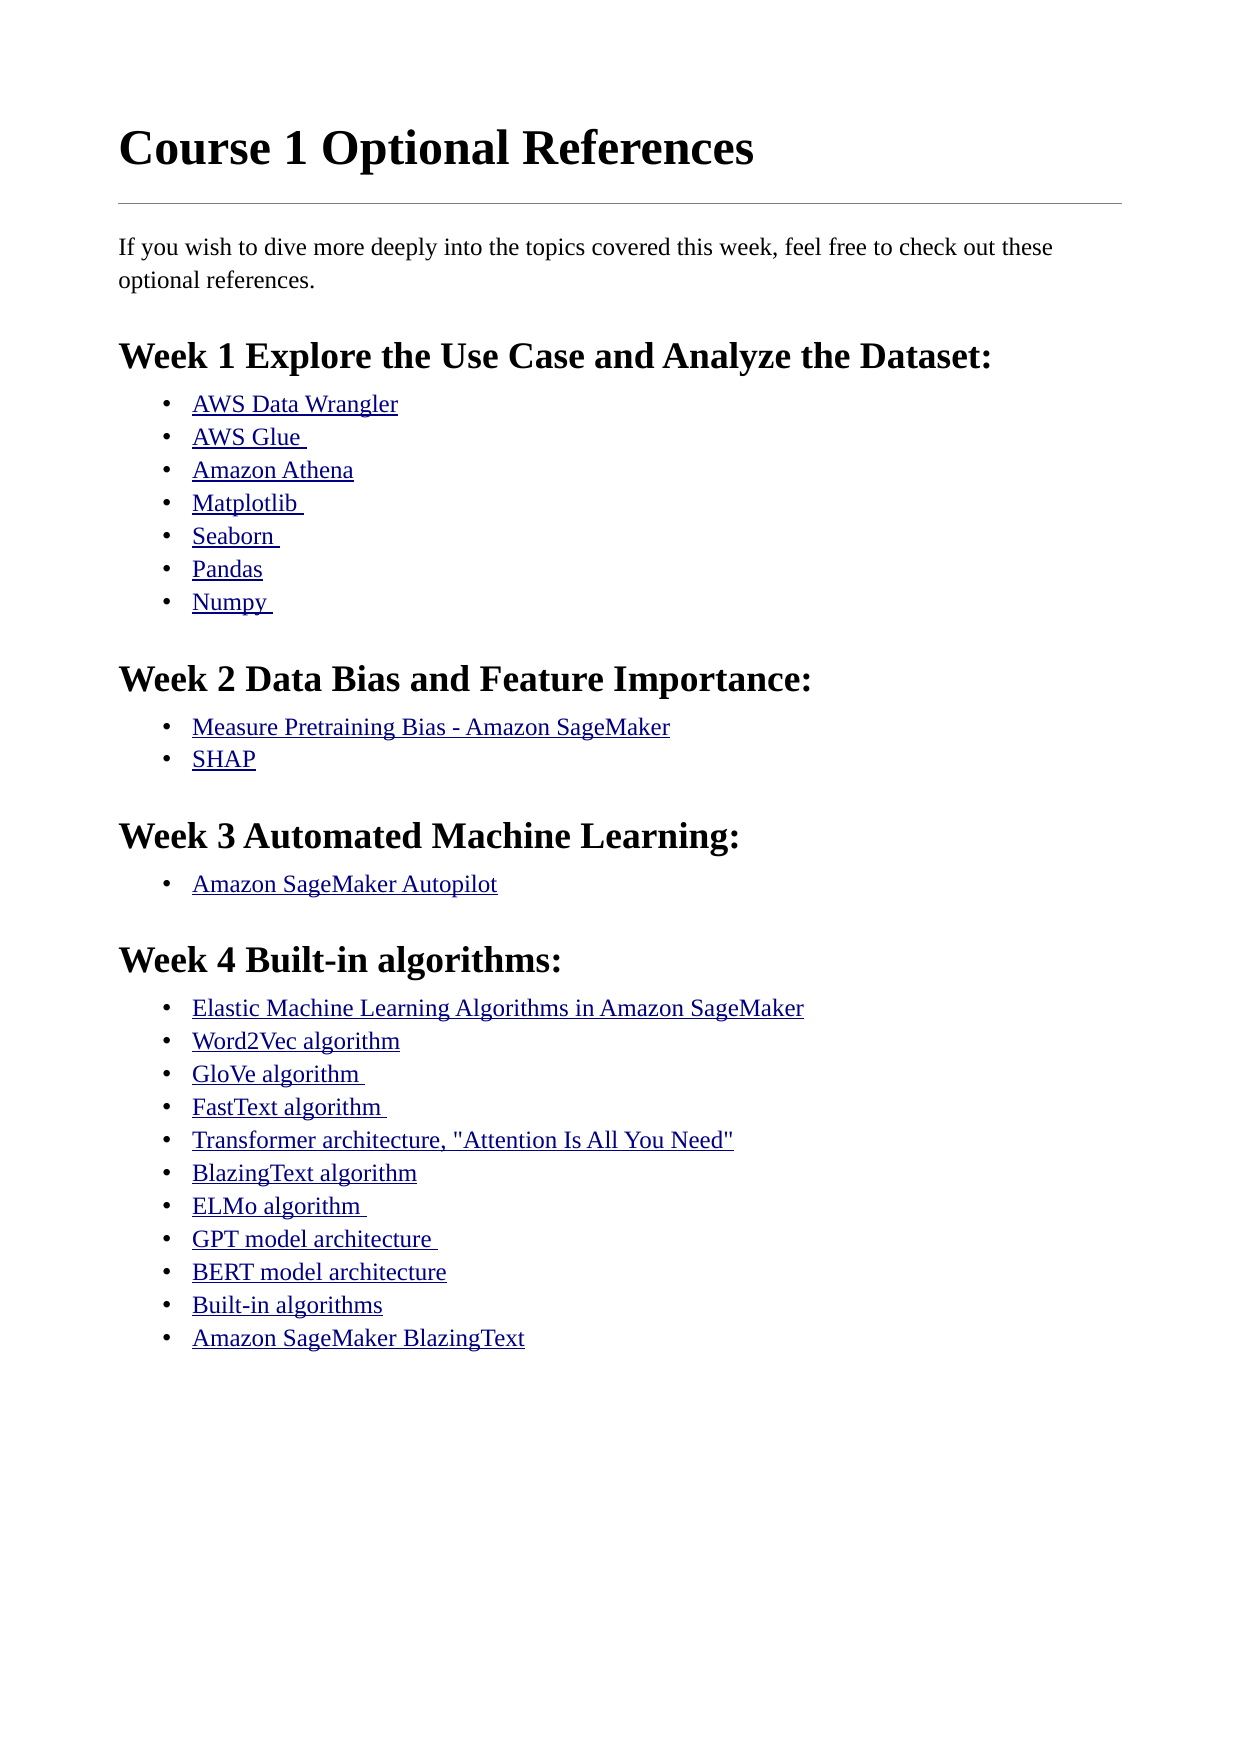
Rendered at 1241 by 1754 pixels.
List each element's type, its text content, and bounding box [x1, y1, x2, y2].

list Matplotlib [162, 488, 1122, 517]
list Pandas [162, 554, 1122, 583]
text If you wish to dive more deeply into the topics covered this week, feel free to check out these optional references. [118, 232, 1122, 294]
list GloVe algorithm [162, 1059, 1122, 1087]
list Amazon SageMaker BlazingText [162, 1323, 1122, 1352]
list AWS Data Wrangler [162, 389, 1122, 418]
list Numpy [162, 587, 1122, 616]
list Built-in algorithms [162, 1290, 1122, 1319]
subtitle Week 4 Built-in algorithms: [118, 937, 1122, 980]
list Seaborn [162, 521, 1122, 550]
list GPT model architecture [162, 1224, 1122, 1253]
list Transformer architecture, "Attention Is All You Need" [162, 1125, 1122, 1153]
list Measure Pretraining Bias - Amazon SageMaker [162, 712, 1122, 740]
subtitle Week 2 Data Bias and Feature Importance: [118, 656, 1122, 699]
list Amazon Athena [162, 455, 1122, 484]
list FastText algorithm [162, 1092, 1122, 1121]
list Amazon SageMaker Autopilot [162, 869, 1122, 897]
list BERT model architecture [162, 1257, 1122, 1286]
subtitle Week 3 Automated Machine Learning: [118, 813, 1122, 856]
list AWS Glue [162, 422, 1122, 451]
subtitle Course 1 Optional References [118, 118, 1122, 176]
subtitle Week 1 Explore the Use Case and Analyze the Dataset: [118, 334, 1122, 377]
list Word2Vec algorithm [162, 1026, 1122, 1054]
list SHAP [162, 744, 1122, 773]
list BlazingText algorithm [162, 1158, 1122, 1187]
list Elastic Machine Learning Algorithms in Amazon SageMaker [162, 993, 1122, 1021]
list ELMo algorithm [162, 1191, 1122, 1219]
